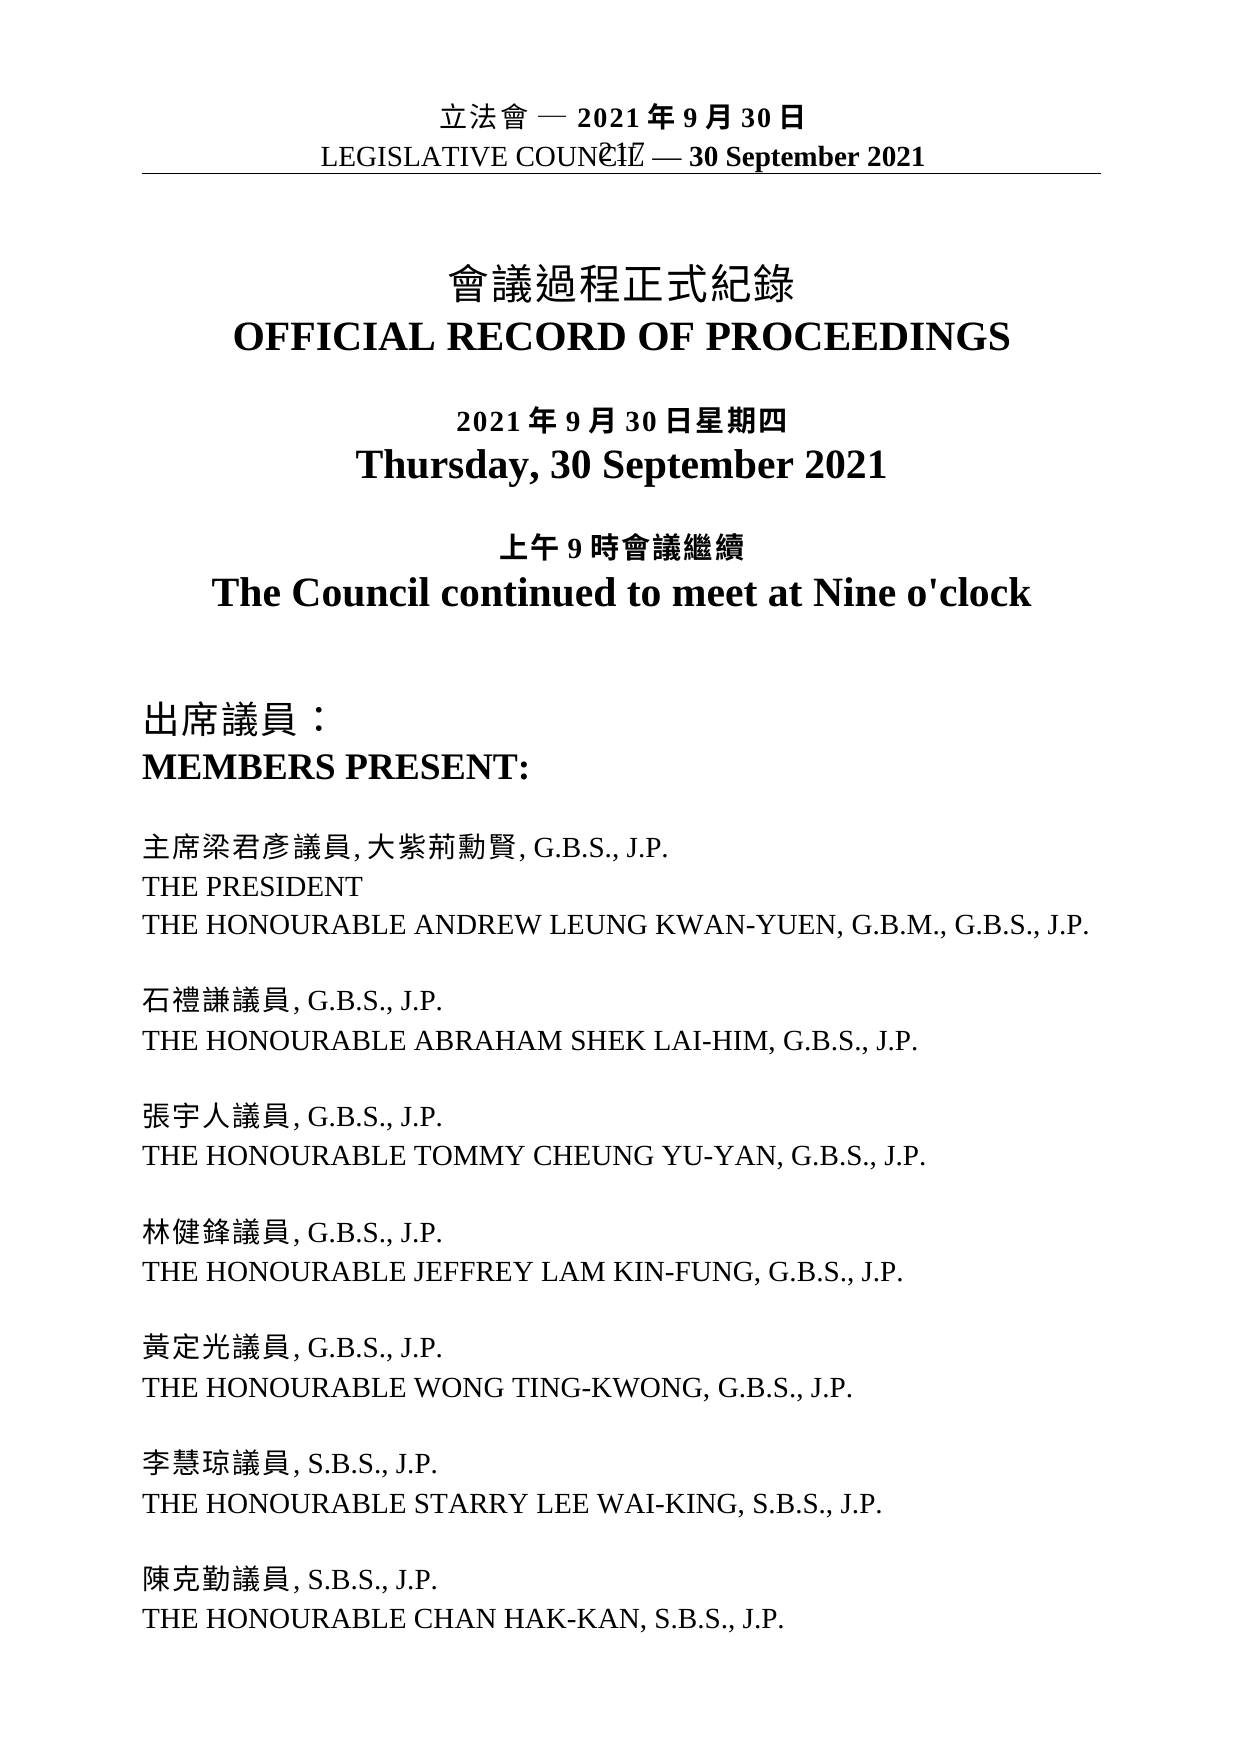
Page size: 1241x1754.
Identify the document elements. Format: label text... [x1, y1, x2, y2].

text THE HONOURABLE WONG Ting-kwong, G.B.S., J.P. [142, 1366, 1101, 1403]
text THE PRESIDENT [142, 866, 1101, 903]
text 出席議員： [142, 690, 1101, 744]
text THE HONOURABLE Andrew LEUNG Kwan-yuen, G.B.M., G.B.S., J.P. [142, 903, 1101, 941]
text 會議過程正式紀錄 [142, 251, 1101, 312]
text 張宇人議員, G.B.S., J.P. [142, 1094, 1101, 1134]
text THE HONOURABLE CHAN Hak-kan, S.B.S., J.P. [142, 1597, 1101, 1635]
text 黃定光議員, G.B.S., J.P. [142, 1325, 1101, 1366]
text THE HONOURABLE Abraham SHEK Lai-him, G.B.S., J.P. [142, 1019, 1101, 1056]
text THE HONOURABLE Tommy CHEUNG Yu-yan, G.B.S., J.P. [142, 1134, 1101, 1172]
text 陳克勤議員, S.B.S., J.P. [142, 1557, 1101, 1597]
text 李慧琼議員, S.B.S., J.P. [142, 1441, 1101, 1482]
text 石禮謙議員, G.B.S., J.P. [142, 978, 1101, 1019]
text 上午9時會議繼續 [142, 525, 1101, 567]
text OFFICIAL RECORD OF PROCEEDINGS [142, 312, 1101, 359]
text THE HONOURABLE Jeffrey LAM Kin-fung, G.B.S., J.P. [142, 1250, 1101, 1288]
text MEMBERS PRESENT: [142, 744, 1101, 787]
text 主席梁君彥議員, 大紫荊勳賢, G.B.S., J.P. [142, 825, 1101, 866]
text Thursday, 30 September 2021 [142, 439, 1101, 487]
text The Council continued to meet at Nine o'clock [142, 567, 1101, 615]
text 2021年9月30日星期四 [142, 397, 1101, 439]
text 林健鋒議員, G.B.S., J.P. [142, 1209, 1101, 1250]
text THE HONOURABLE Starry LEE Wai-king, S.B.S., J.P. [142, 1482, 1101, 1519]
